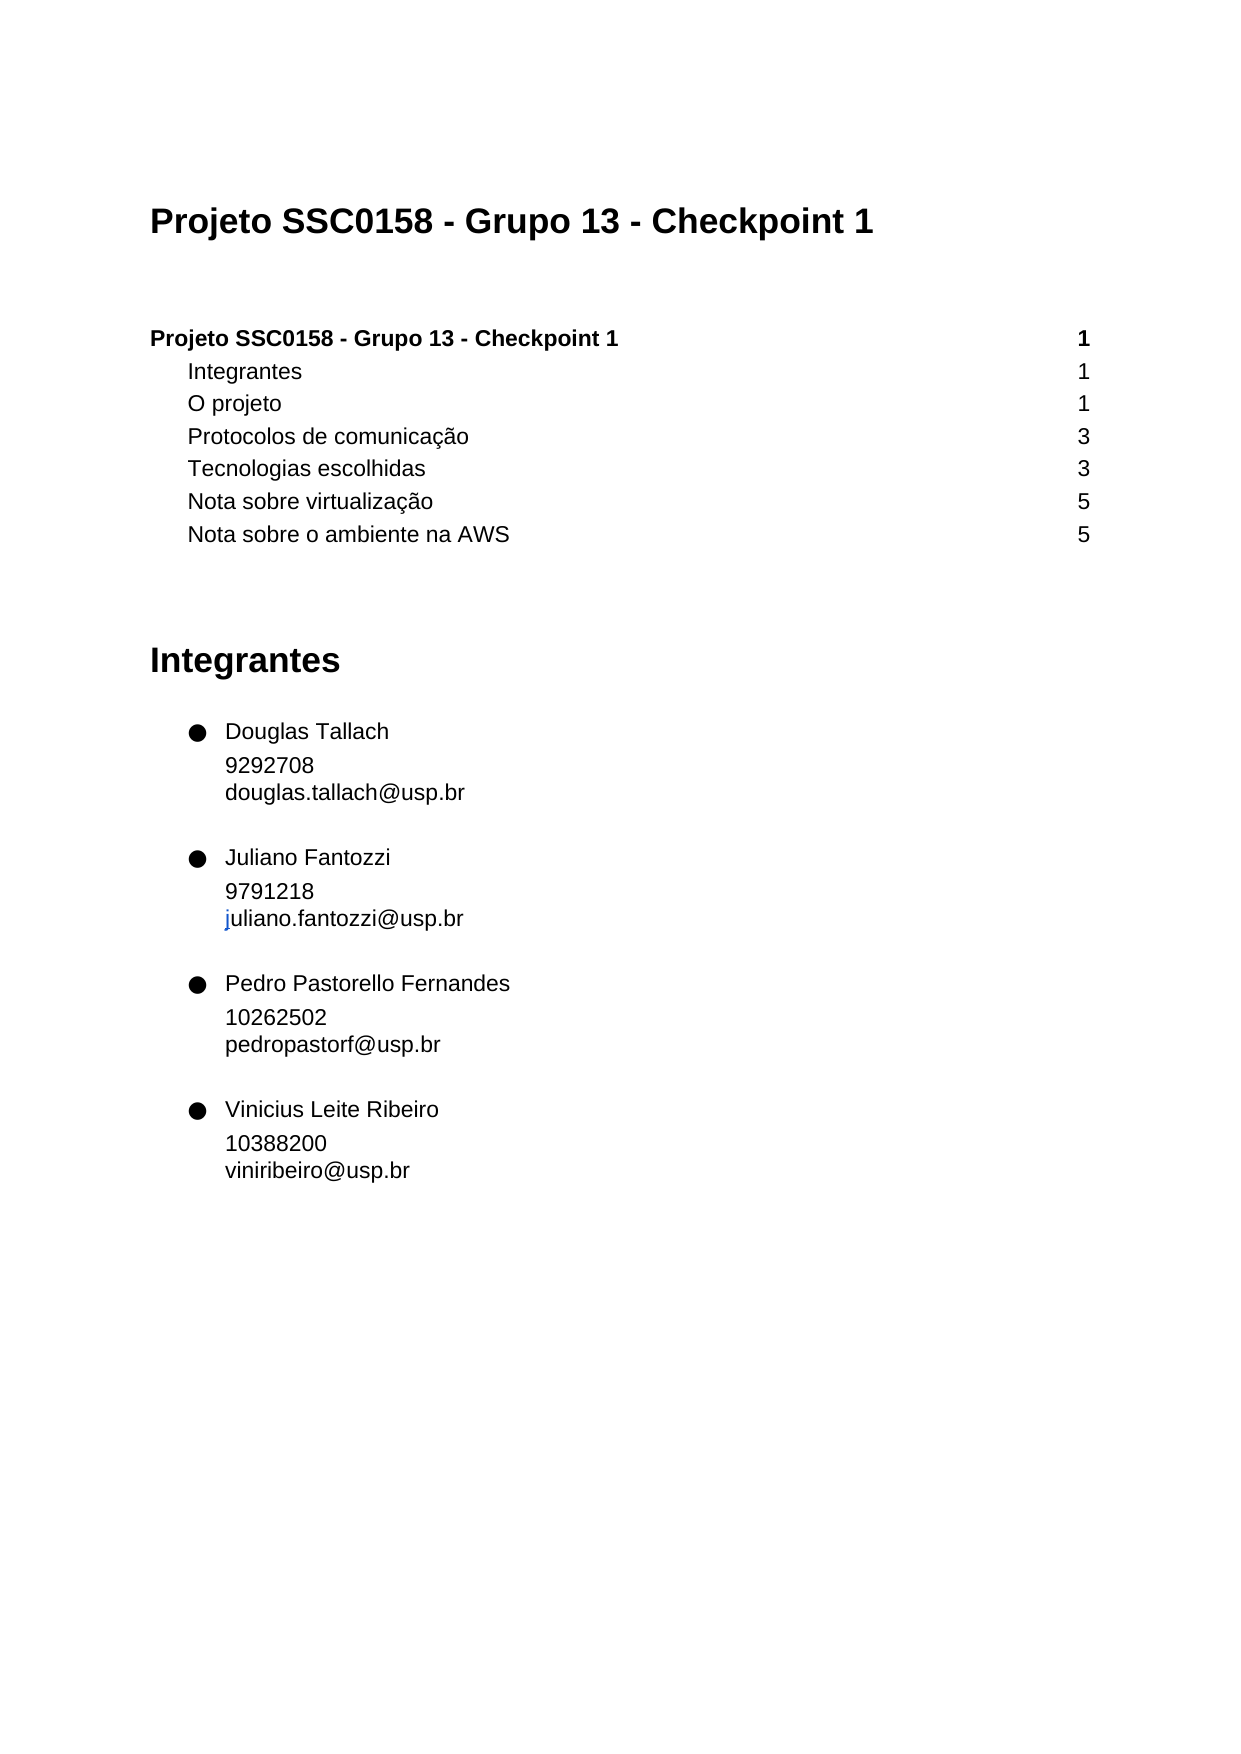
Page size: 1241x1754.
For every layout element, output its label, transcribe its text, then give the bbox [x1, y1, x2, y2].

list Vinicius Leite Ribeiro 10388200 viniribeiro@usp.br [187, 1083, 1090, 1183]
text Protocolos de comunicação 3 [187, 423, 1090, 449]
list Juliano Fantozzi 9791218 juliano.fantozzi@usp.br [187, 831, 1090, 957]
text O projeto 1 [187, 390, 1090, 417]
text Projeto SSC0158 - Grupo 13 - Checkpoint 1 1 [150, 325, 1090, 351]
text Nota sobre virtualização 5 [187, 488, 1090, 514]
list Douglas Tallach 9292708 douglas.tallach@usp.br [187, 705, 1090, 831]
subtitle Projeto SSC0158 - Grupo 13 - Checkpoint 1 [150, 200, 1090, 241]
subtitle Integrantes [150, 639, 1090, 680]
text Integrantes 1 [187, 358, 1090, 384]
list Pedro Pastorello Fernandes 10262502 pedropastorf@usp.br [187, 957, 1090, 1083]
text Nota sobre o ambiente na AWS 5 [187, 521, 1090, 547]
text Tecnologias escolhidas 3 [187, 455, 1090, 482]
